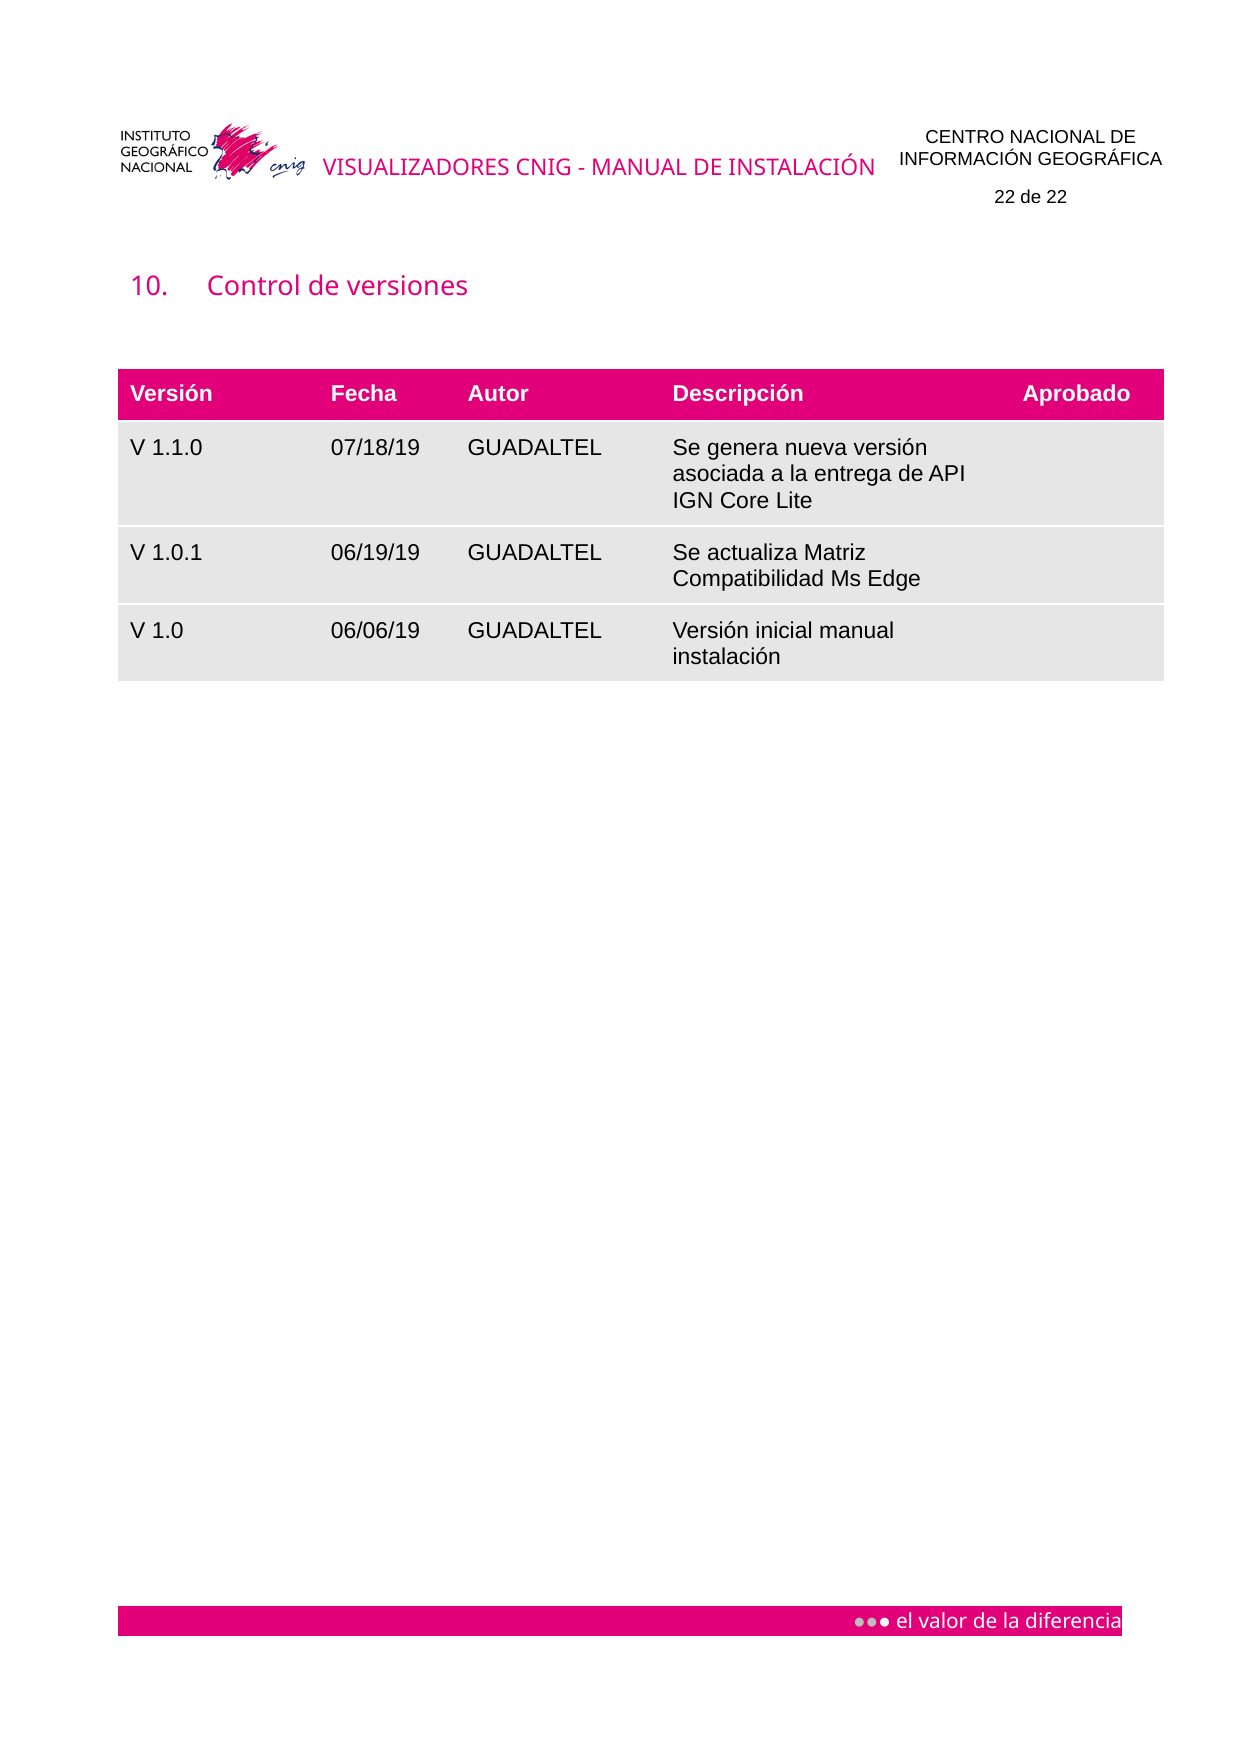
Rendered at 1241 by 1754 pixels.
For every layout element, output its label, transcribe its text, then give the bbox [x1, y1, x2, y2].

table_header Autor [456, 369, 661, 420]
table_cell Se genera nueva versión asociada a la entrega de API IGN Core Lite [661, 422, 1010, 525]
table_cell [1010, 527, 1164, 603]
table_cell 06/06/19 [319, 605, 456, 681]
table_header Aprobado [1010, 369, 1164, 420]
table_cell Se actualiza Matriz Compatibilidad Ms Edge [661, 527, 1010, 603]
subtitle Control de versiones [130, 266, 1122, 303]
table_cell 19/06/19 [319, 527, 456, 603]
table_cell GUADALTEL [456, 422, 661, 525]
table_cell [1010, 605, 1164, 681]
picture [118, 118, 307, 183]
table_cell GUADALTEL [456, 527, 661, 603]
table_cell V 1.0.1 [118, 527, 319, 603]
table_cell V 1.1.0 [118, 422, 319, 525]
table_header Descripción [661, 369, 1010, 420]
table_cell Versión inicial manual instalación [661, 605, 1010, 681]
table_cell GUADALTEL [456, 605, 661, 681]
table_header Versión [118, 369, 319, 420]
table_cell [1010, 422, 1164, 525]
table_cell 18/07/19 [319, 422, 456, 525]
table_header Fecha [319, 369, 456, 420]
table_cell V 1.0 [118, 605, 319, 681]
